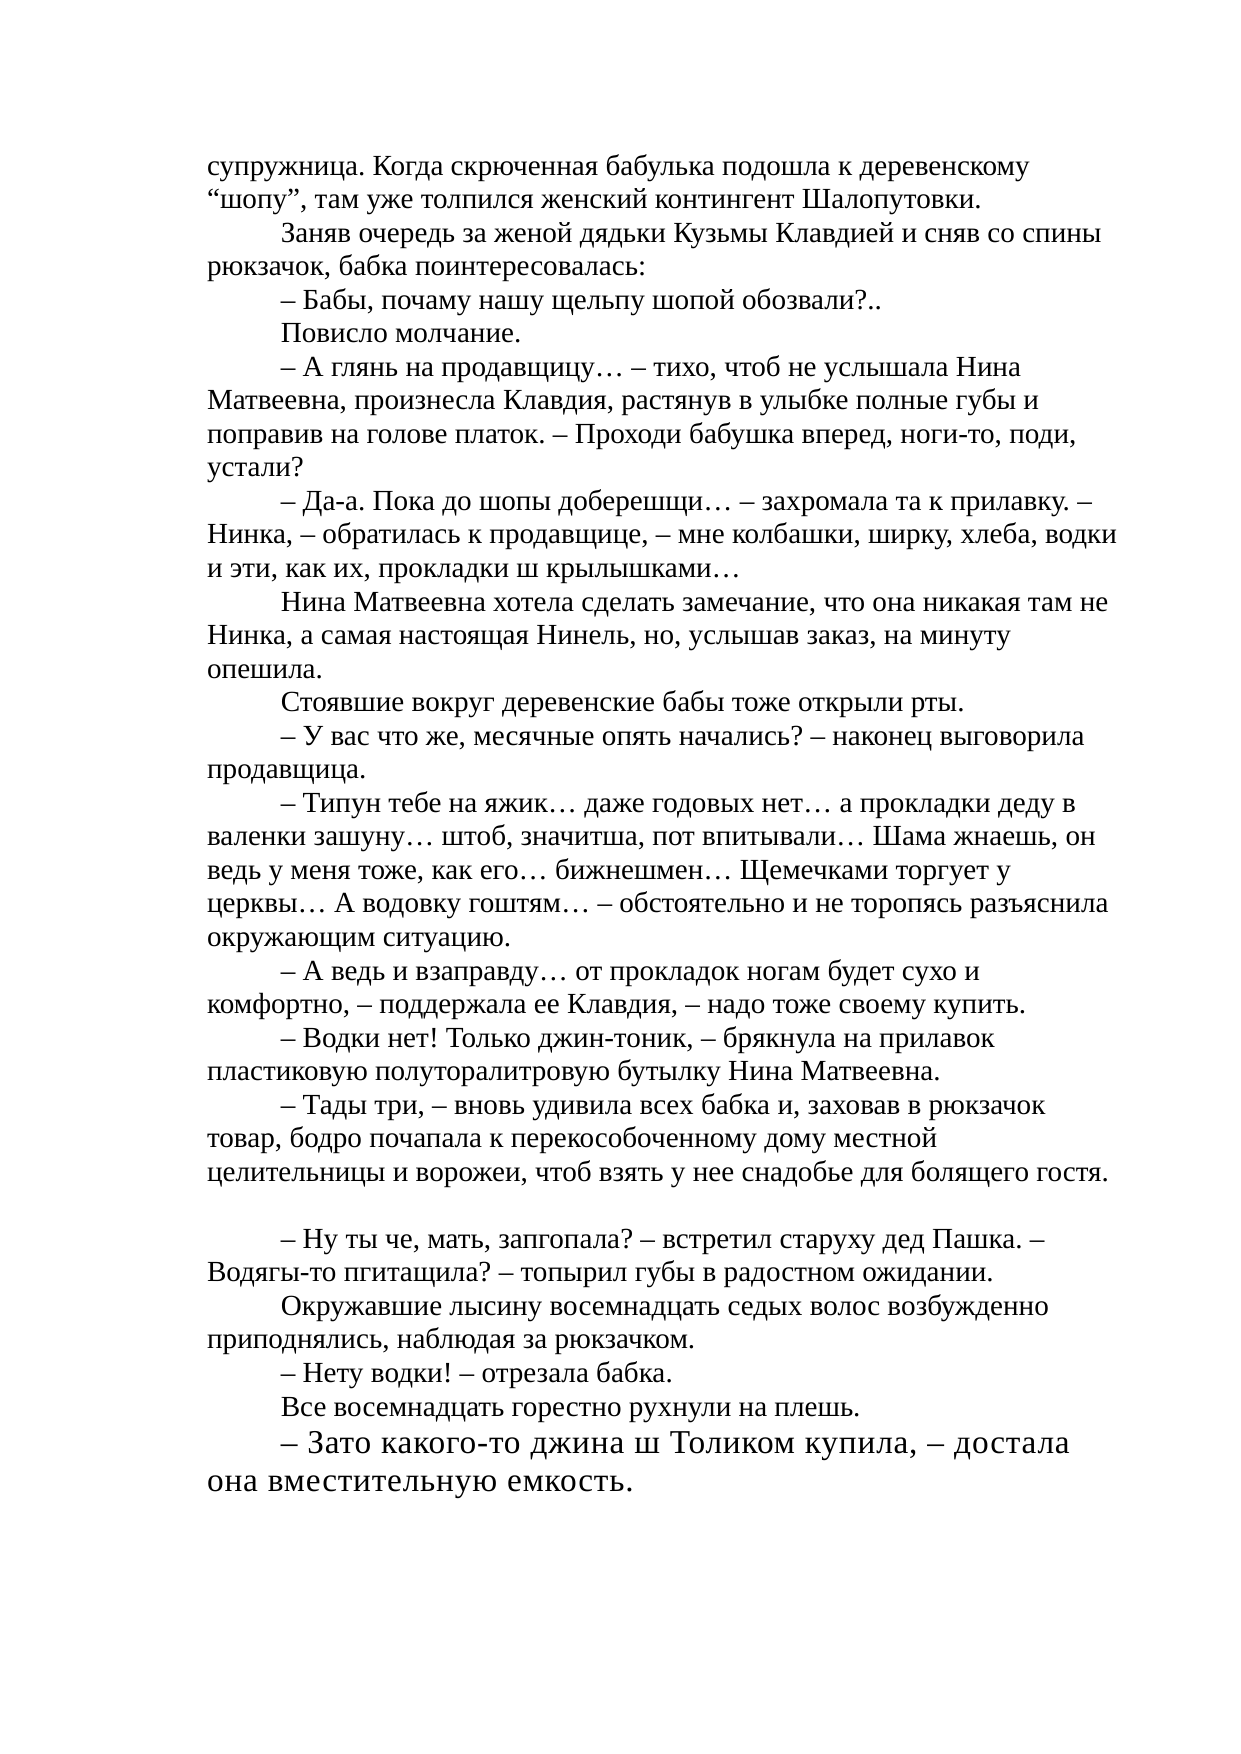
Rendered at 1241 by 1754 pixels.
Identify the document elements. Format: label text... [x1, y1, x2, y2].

text – Типун тебе на яжик… даже годовых нет… а прокладки деду в валенки зашуну… штоб, значитша, пот впитывали… Шама жнаешь, он ведь у меня тоже, как его… бижнешмен… Щемечками торгует у церквы… А водовку гоштям… – обстоятельно и не торопясь разъяснила окружающим ситуацию. [207, 785, 1122, 953]
text Стоявшие вокруг деревенские бабы тоже открыли рты. [207, 684, 1122, 718]
text – А глянь на продавщицу… – тихо, чтоб не услышала Нина Матвеевна, произнесла Клавдия, растянув в улыбке полные губы и поправив на голове платок. – Проходи бабушка вперед, ноги-то, поди, устали? [207, 349, 1122, 483]
text – Бабы, почаму нашу щельпу шопой обозвали?.. [207, 282, 1122, 315]
text – У вас что же, месячные опять начались? – наконец выговорила продавщица. [207, 718, 1122, 785]
text – Нету водки! – отрезала бабка. [207, 1355, 1122, 1389]
text Повисло молчание. [207, 315, 1122, 349]
text – Тады три, – вновь удивила всех бабка и, заховав в рюкзачок товар, бодро почапала к перекособоченному дому местной целительницы и ворожеи, чтоб взять у нее снадобье для болящего гостя. [207, 1087, 1122, 1187]
text Все восемнадцать горестно рухнули на плешь. [207, 1389, 1122, 1422]
text – Водки нет! Только джин-тоник, – брякнула на прилавок пластиковую полуторалитровую бутылку Нина Матвеевна. [207, 1020, 1122, 1087]
text – Да-а. Пока до шопы доберешщи… – захромала та к прилавку. – Нинка, – обратилась к продавщице, – мне колбашки, ширку, хлеба, водки и эти, как их, прокладки ш крылышками… [207, 483, 1122, 584]
text супружница. Когда скрюченная бабулька подошла к деревенскому “шопу”, там уже толпился женский контингент Шалопутовки. [207, 148, 1122, 215]
text – Ну ты че, мать, запгопала? – встретил старуху дед Пашка. – Водягы-то пгитащила? – топырил губы в радостном ожидании. [207, 1221, 1122, 1288]
text Окружавшие лысину восемнадцать седых волос возбужденно приподнялись, наблюдая за рюкзачком. [207, 1288, 1122, 1355]
text – А ведь и взаправду… от прокладок ногам будет сухо и комфортно, – поддержала ее Клавдия, – надо тоже своему купить. [207, 953, 1122, 1020]
text Заняв очередь за женой дядьки Кузьмы Клавдией и сняв со спины рюкзачок, бабка поинтересовалась: [207, 215, 1122, 282]
text Нина Матвеевна хотела сделать замечание, что она никакая там не Нинка, а самая настоящая Нинель, но, услышав заказ, на минуту опешила. [207, 584, 1122, 684]
text – Зато какого-то джина ш Толиком купила, – достала она вместительную емкость. [207, 1422, 1122, 1499]
